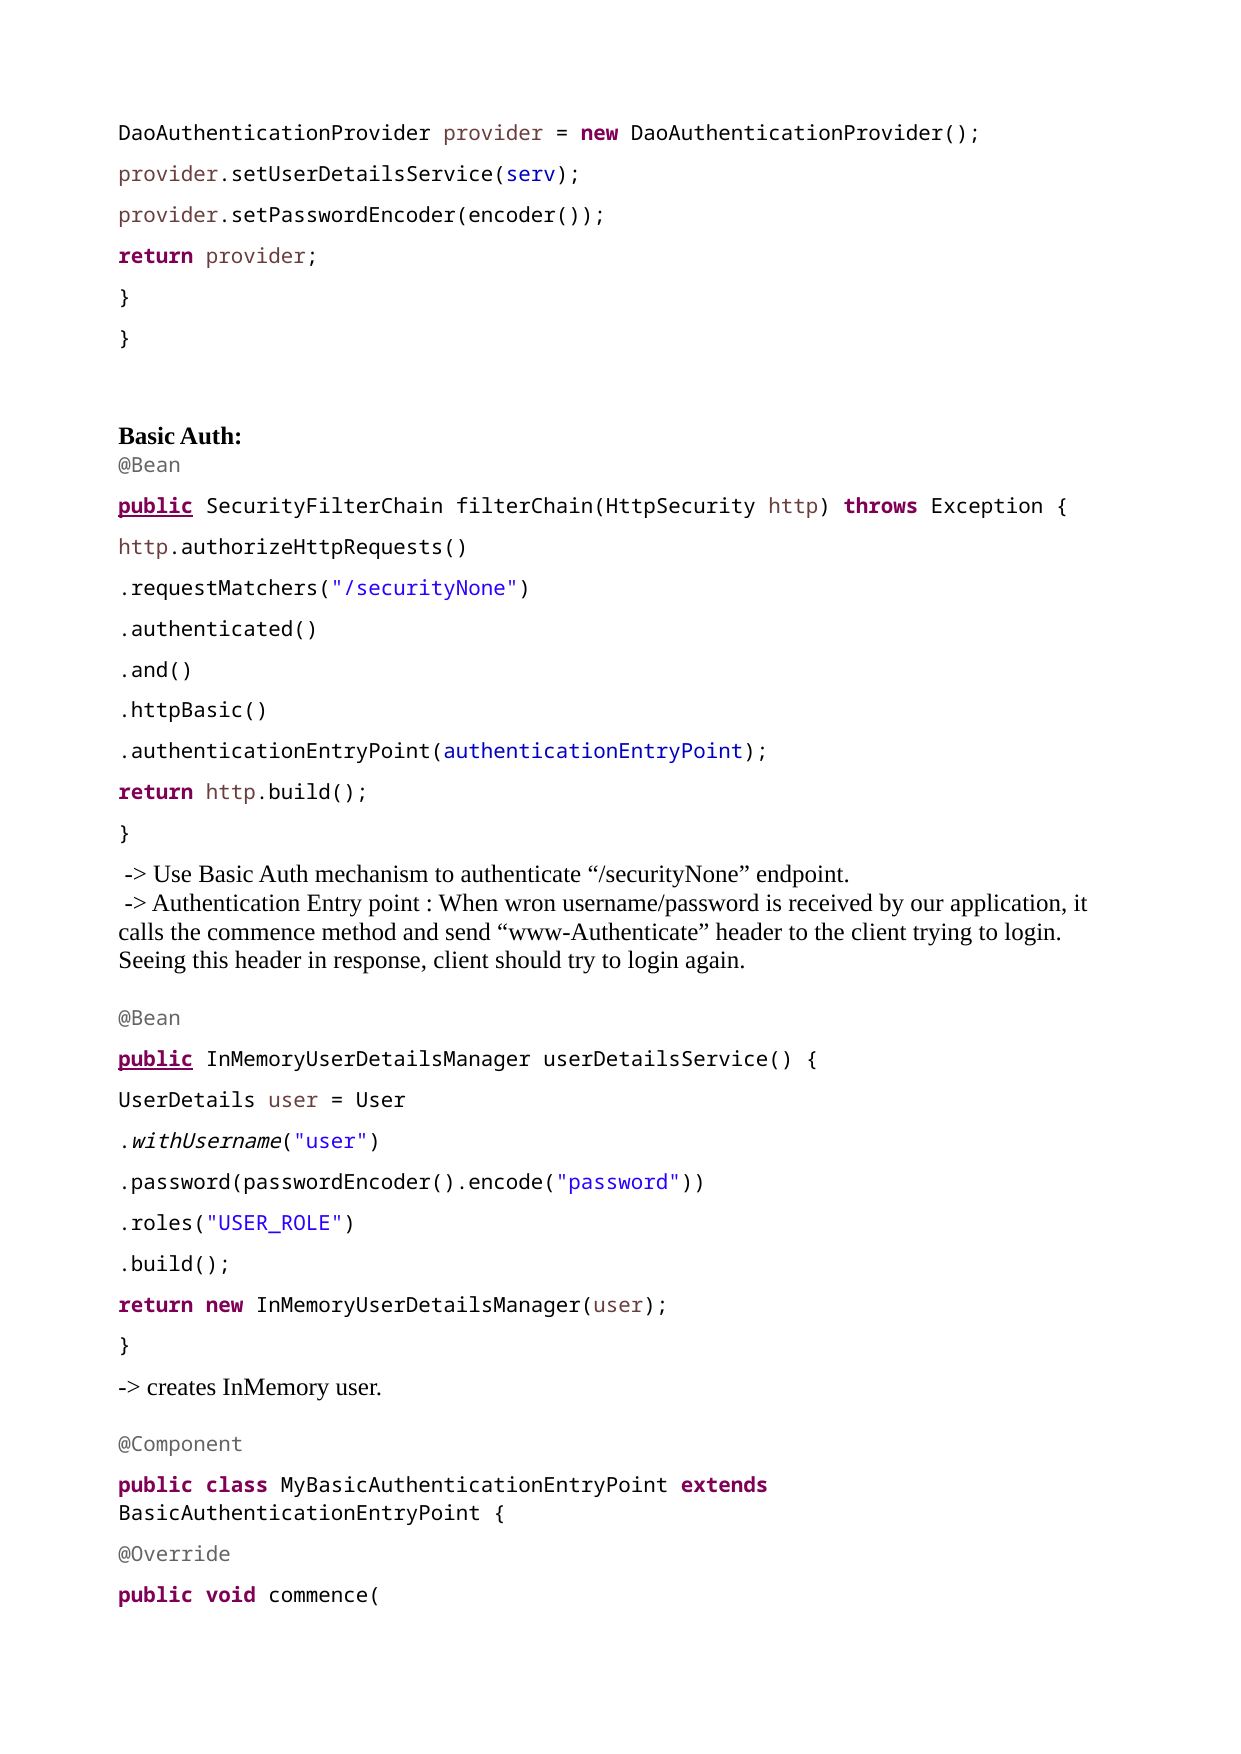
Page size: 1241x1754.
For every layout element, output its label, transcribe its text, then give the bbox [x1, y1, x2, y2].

text return new InMemoryUserDetailsManager(user); [118, 1290, 1122, 1318]
text http.authorizeHttpRequests() [118, 532, 1122, 560]
text @Bean [118, 450, 1122, 478]
text -> Authentication Entry point : When wron username/password is received by our application, it calls the commence method and send “www-Authenticate” header to the client trying to login. Seeing this header in response, client should try to login again. [118, 888, 1122, 974]
text } [118, 818, 1122, 847]
text .requestMatchers("/securityNone") [118, 573, 1122, 601]
text UserDetails user = User [118, 1085, 1122, 1113]
text public class MyBasicAuthenticationEntryPoint extends BasicAuthenticationEntryPoint { [118, 1470, 1122, 1527]
text provider.setUserDetailsService(serv); [118, 159, 1122, 187]
text Basic Auth: [118, 421, 1122, 450]
text public InMemoryUserDetailsManager userDetailsService() { [118, 1044, 1122, 1072]
text } [118, 282, 1122, 310]
text -> Use Basic Auth mechanism to authenticate “/securityNone” endpoint. [118, 859, 1122, 888]
text .authenticated() [118, 614, 1122, 642]
text return http.build(); [118, 777, 1122, 806]
text @Component [118, 1429, 1122, 1457]
text provider.setPasswordEncoder(encoder()); [118, 200, 1122, 228]
text @Override [118, 1539, 1122, 1568]
text .and() [118, 655, 1122, 683]
text .withUsername("user") [118, 1126, 1122, 1154]
text public SecurityFilterChain filterChain(HttpSecurity http) throws Exception { [118, 491, 1122, 519]
text @Bean [118, 1003, 1122, 1032]
text .build(); [118, 1249, 1122, 1277]
text .password(passwordEncoder().encode("password")) [118, 1167, 1122, 1195]
text return provider; [118, 241, 1122, 269]
text } [118, 1331, 1122, 1359]
text } [118, 323, 1122, 351]
text .authenticationEntryPoint(authenticationEntryPoint); [118, 737, 1122, 765]
text -> creates InMemory user. [118, 1372, 1122, 1400]
text DaoAuthenticationProvider provider = new DaoAuthenticationProvider(); [118, 118, 1122, 147]
text .httpBasic() [118, 696, 1122, 724]
text .roles("USER_ROLE") [118, 1208, 1122, 1236]
text public void commence( [118, 1580, 1122, 1609]
